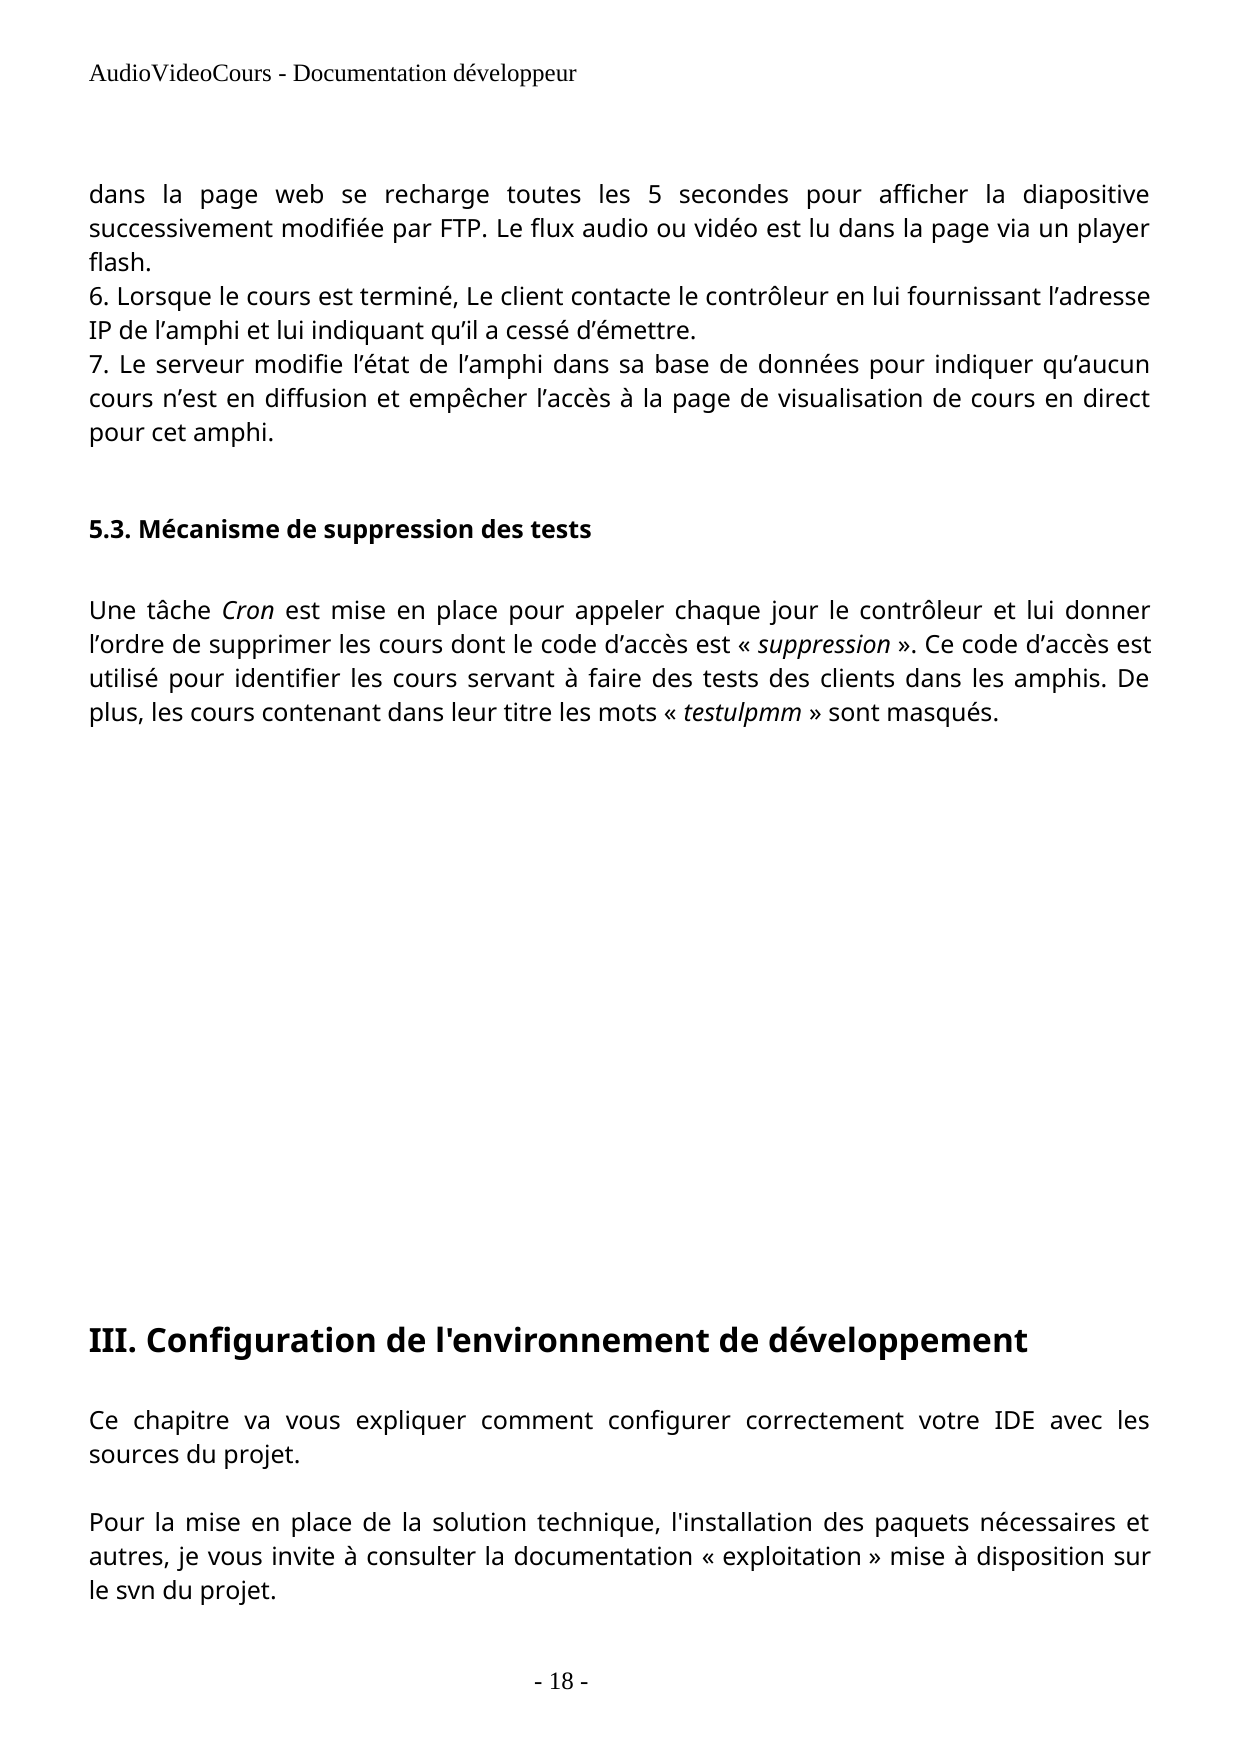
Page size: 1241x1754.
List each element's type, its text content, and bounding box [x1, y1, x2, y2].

text Une tâche Cron est mise en place pour appeler chaque jour le contrôleur et lui donner l’ordre de supprimer les cours dont le code d’accès est « suppression ». Ce code d’accès est utilisé pour identifier les cours servant à faire des tests des clients dans les amphis. De plus, les cours contenant dans leur titre les mots « testulpmm » sont masqués. [88, 592, 1152, 729]
subtitle 5.3. Mécanisme de suppression des tests [88, 512, 1152, 546]
text Ce chapitre va vous expliquer comment configurer correctement votre IDE avec les sources du projet. [88, 1402, 1152, 1470]
text Pour la mise en place de la solution technique, l'installation des paquets nécessaires et autres, je vous invite à consulter la documentation « exploitation » mise à disposition sur le svn du projet. [88, 1504, 1152, 1607]
text 6. Lorsque le cours est terminé, Le client contacte le contrôleur en lui fournissant l’adresse IP de l’amphi et lui indiquant qu’il a cessé d’émettre. [88, 278, 1152, 347]
text dans la page web se recharge toutes les 5 secondes pour afficher la diapositive successivement modifiée par FTP. Le flux audio ou vidéo est lu dans la page via un player flash. [88, 176, 1152, 278]
text 7. Le serveur modifie l’état de l’amphi dans sa base de données pour indiquer qu’aucun cours n’est en diffusion et empêcher l’accès à la page de visualisation de cours en direct pour cet amphi. [88, 347, 1152, 449]
subtitle III. Configuration de l'environnement de développement [88, 1317, 1152, 1362]
